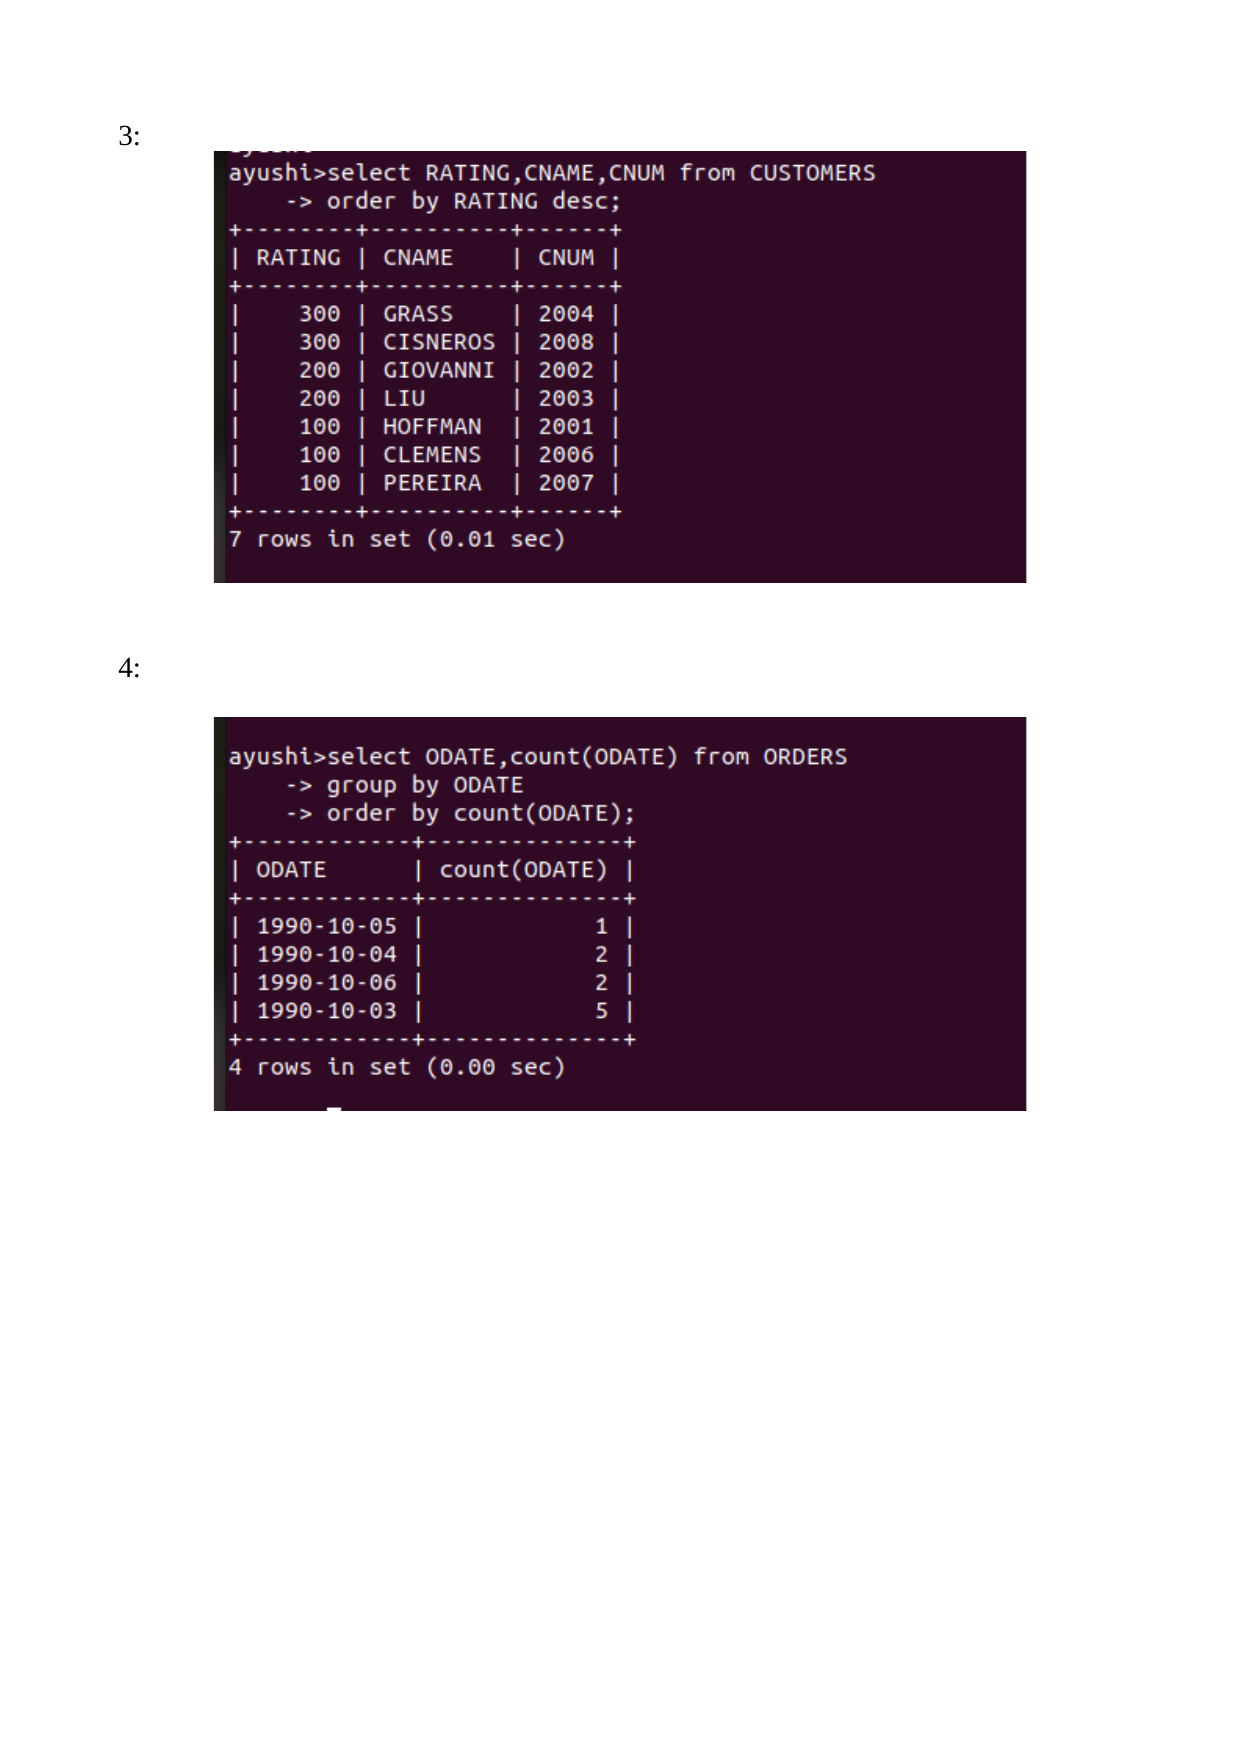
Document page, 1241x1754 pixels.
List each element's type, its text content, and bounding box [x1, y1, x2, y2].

text 3: [118, 118, 1122, 152]
picture [213, 151, 1027, 583]
picture [213, 717, 1027, 1111]
text 4: [118, 650, 1122, 683]
